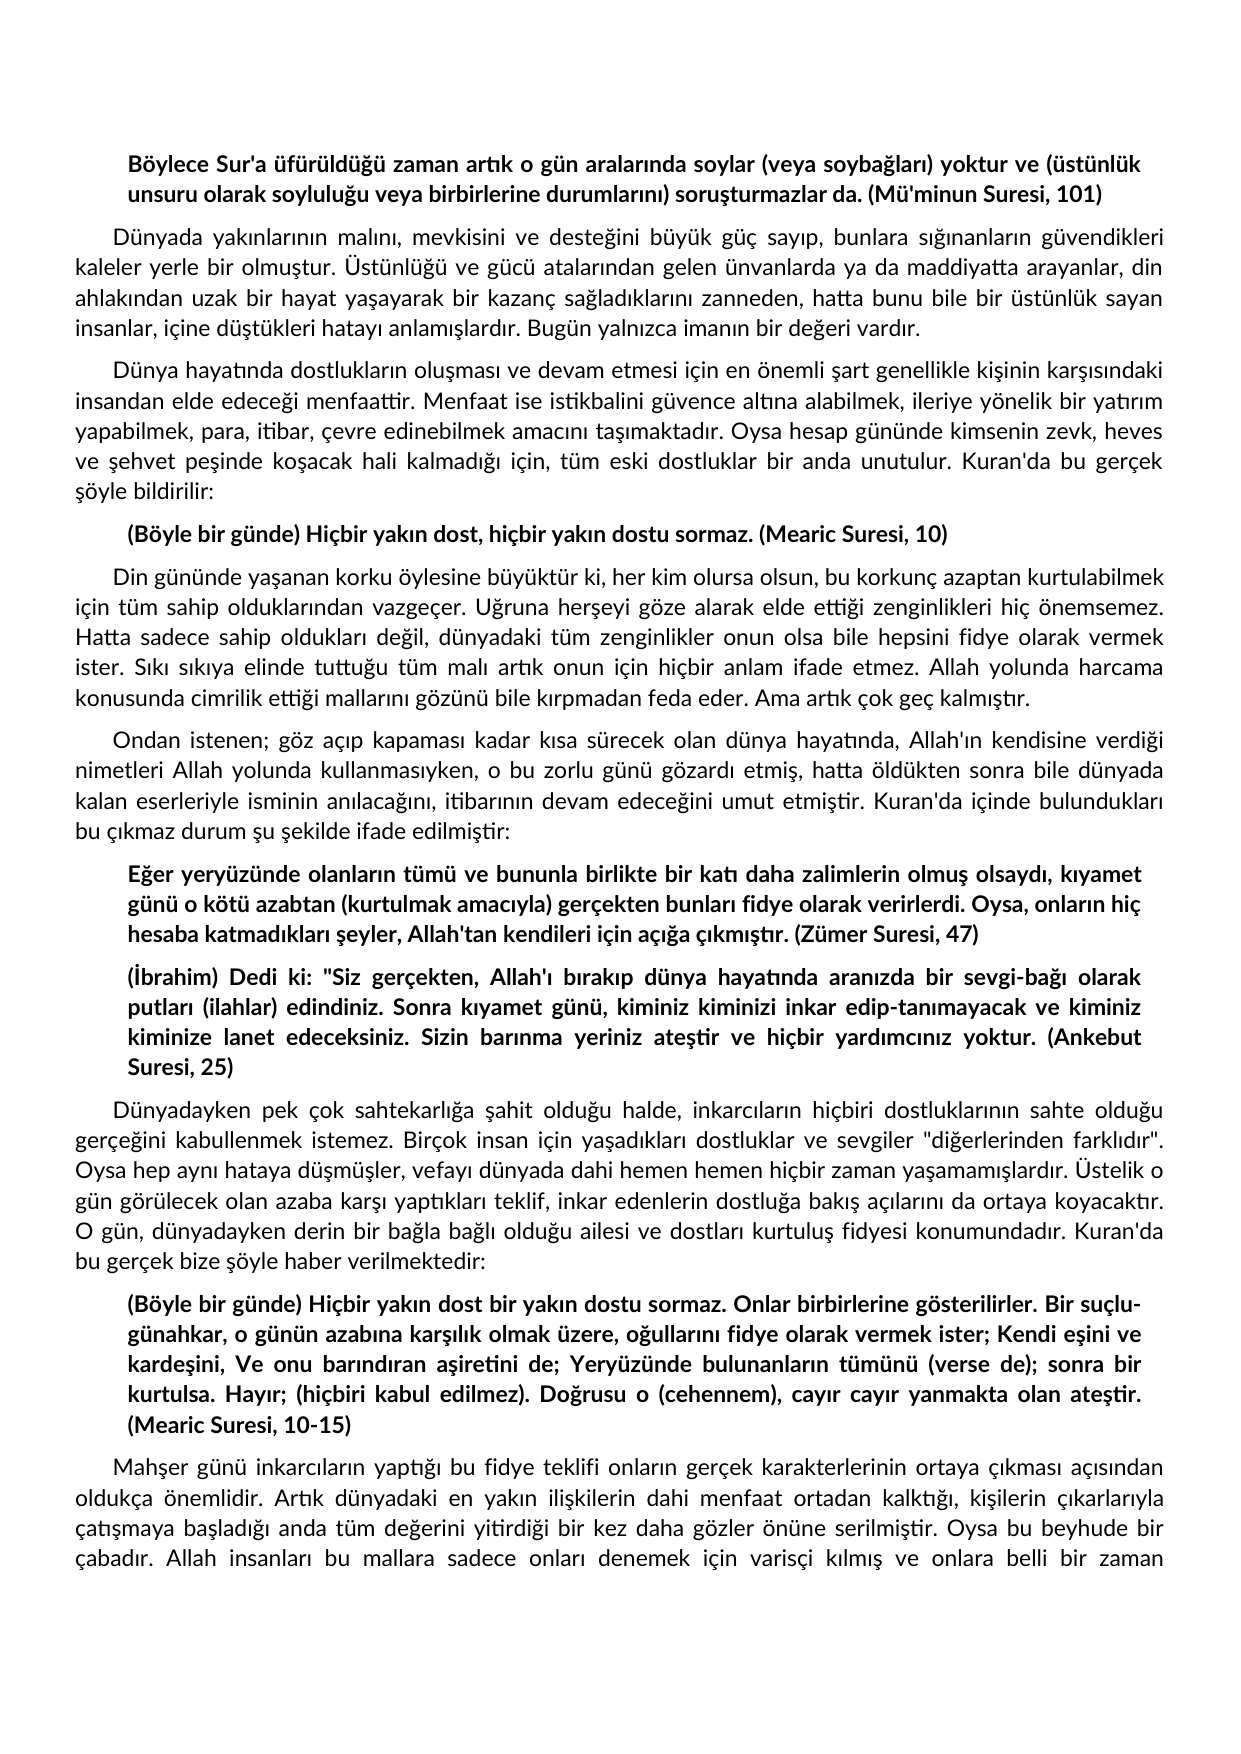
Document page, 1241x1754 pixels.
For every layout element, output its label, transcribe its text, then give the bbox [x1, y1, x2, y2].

text Dünyada yakınlarının malını, mevkisini ve desteğini büyük güç sayıp, bunlara sığınanların güvendikleri kaleler yerle bir olmuştur. Üstünlüğü ve gücü atalarından gelen ünvanlarda ya da maddiyatta arayanlar, din ahlakından uzak bir hayat yaşayarak bir kazanç sağladıklarını zanneden, hatta bunu bile bir üstünlük sayan insanlar, içine düştükleri hatayı anlamışlardır. Bugün yalnızca imanın bir değeri vardır. [75, 223, 1165, 341]
text Dünyadayken pek çok sahtekarlığa şahit olduğu halde, inkarcıların hiçbiri dostluklarının sahte olduğu gerçeğini kabullenmek istemez. Birçok insan için yaşadıkları dostluklar ve sevgiler "diğerlerinden farklıdır". Oysa hep aynı hataya düşmüşler, vefayı dünyada dahi hemen hemen hiçbir zaman yaşamamışlardır. Üstelik o gün görülecek olan azaba karşı yaptıkları teklif, inkar edenlerin dostluğa bakış açılarını da ortaya koyacaktır. O gün, dünyadayken derin bir bağla bağlı olduğu ailesi ve dostları kurtuluş fidyesi konumundadır. Kuran'da bu gerçek bize şöyle haber verilmektedir: [75, 1096, 1165, 1274]
text Dünya hayatında dostlukların oluşması ve devam etmesi için en önemli şart genellikle kişinin karşısındaki insandan elde edeceği menfaattir. Menfaat ise istikbalini güvence altına alabilmek, ileriye yönelik bir yatırım yapabilmek, para, itibar, çevre edinebilmek amacını taşımaktadır. Oysa hesap gününde kimsenin zevk, heves ve şehvet peşinde koşacak hali kalmadığı için, tüm eski dostluklar bir anda unutulur. Kuran'da bu gerçek şöyle bildirilir: [75, 356, 1165, 504]
text Böylece Sur'a üfürüldüğü zaman artık o gün aralarında soylar (veya soybağları) yoktur ve (üstünlük unsuru olarak soyluluğu veya birbirlerine durumlarını) soruşturmazlar da. (Mü'minun Suresi, 101) [127, 150, 1143, 208]
text (Böyle bir günde) Hiçbir yakın dost bir yakın dostu sormaz. Onlar birbirlerine gösterilirler. Bir suçlu-günahkar, o günün azabına karşılık olmak üzere, oğullarını fidye olarak vermek ister; Kendi eşini ve kardeşini, Ve onu barındıran aşiretini de; Yeryüzünde bulunanların tümünü (verse de); sonra bir kurtulsa. Hayır; (hiçbiri kabul edilmez). Doğrusu o (cehennem), cayır cayır yanmakta olan ateştir. (Mearic Suresi, 10-15) [127, 1289, 1143, 1438]
text Ondan istenen; göz açıp kapaması kadar kısa sürecek olan dünya hayatında, Allah'ın kendisine verdiği nimetleri Allah yolunda kullanmasıyken, o bu zorlu günü gözardı etmiş, hatta öldükten sonra bile dünyada kalan eserleriyle isminin anılacağını, itibarının devam edeceğini umut etmiştir. Kuran'da içinde bulundukları bu çıkmaz durum şu şekilde ifade edilmiştir: [75, 726, 1165, 844]
text Mahşer günü inkarcıların yaptığı bu fidye teklifi onların gerçek karakterlerinin ortaya çıkması açısından oldukça önemlidir. Artık dünyadaki en yakın ilişkilerin dahi menfaat ortadan kalktığı, kişilerin çıkarlarıyla çatışmaya başladığı anda tüm değerini yitirdiği bir kez daha gözler önüne serilmiştir. Oysa bu beyhude bir çabadır. Allah insanları bu mallara sadece onları denemek için varisçi kılmış ve onlara belli bir zaman [75, 1453, 1165, 1571]
text Eğer yeryüzünde olanların tümü ve bununla birlikte bir katı daha zalimlerin olmuş olsaydı, kıyamet günü o kötü azabtan (kurtulmak amacıyla) gerçekten bunları fidye olarak verirlerdi. Oysa, onların hiç hesaba katmadıkları şeyler, Allah'tan kendileri için açığa çıkmıştır. (Zümer Suresi, 47) [127, 859, 1143, 947]
text (Böyle bir günde) Hiçbir yakın dost, hiçbir yakın dostu sormaz. (Mearic Suresi, 10) [127, 520, 1143, 547]
text (İbrahim) Dedi ki: "Siz gerçekten, Allah'ı bırakıp dünya hayatında aranızda bir sevgi-bağı olarak putları (ilahlar) edindiniz. Sonra kıyamet günü, kiminiz kiminizi inkar edip-tanımayacak ve kiminiz kiminize lanet edeceksiniz. Sizin barınma yeriniz ateştir ve hiçbir yardımcınız yoktur. (Ankebut Suresi, 25) [127, 962, 1143, 1081]
text Din gününde yaşanan korku öylesine büyüktür ki, her kim olursa olsun, bu korkunç azaptan kurtulabilmek için tüm sahip olduklarından vazgeçer. Uğruna herşeyi göze alarak elde ettiği zenginlikleri hiç önemsemez. Hatta sadece sahip oldukları değil, dünyadaki tüm zenginlikler onun olsa bile hepsini fidye olarak vermek ister. Sıkı sıkıya elinde tuttuğu tüm malı artık onun için hiçbir anlam ifade etmez. Allah yolunda harcama konusunda cimrilik ettiği mallarını gözünü bile kırpmadan feda eder. Ama artık çok geç kalmıştır. [75, 562, 1165, 711]
